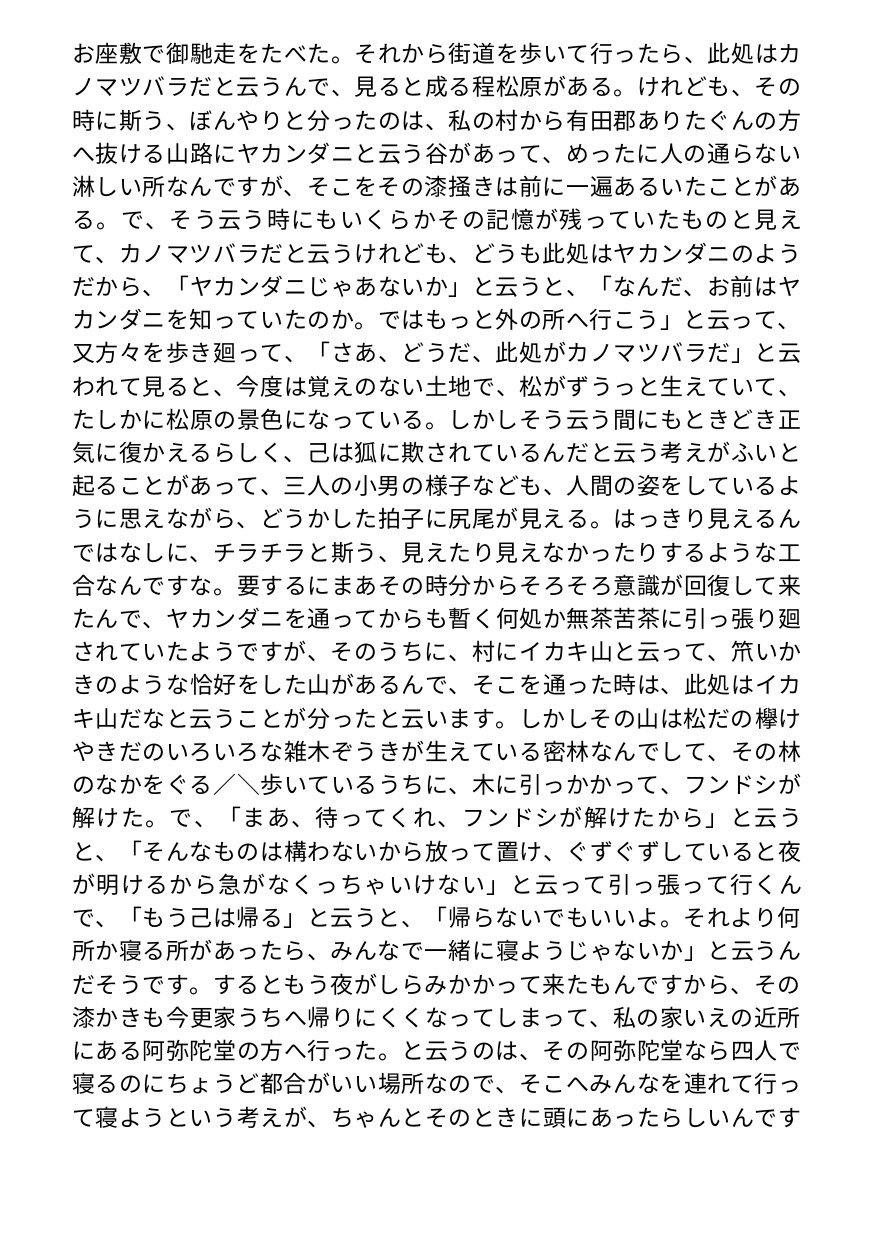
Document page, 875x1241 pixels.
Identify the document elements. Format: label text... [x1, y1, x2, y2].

text お座敷で御馳走をたべた。それから街道を歩いて行ったら、此処はカノマツバラだと云うんで、見ると成る程松原がある。けれども、その時に斯う、ぼんやりと分ったのは、私の村から有田郡ありたぐんの方へ抜ける山路にヤカンダニと云う谷があって、めったに人の通らない淋しい所なんですが、そこをその漆掻きは前に一遍あるいたことがある。で、そう云う時にもいくらかその記憶が残っていたものと見えて、カノマツバラだと云うけれども、どうも此処はヤカンダニのようだから、「ヤカンダニじゃあないか」と云うと、「なんだ、お前はヤカンダニを知っていたのか。ではもっと外の所へ行こう」と云って、又方々を歩き廻って、「さあ、どうだ、此処がカノマツバラだ」と云われて見ると、今度は覚えのない土地で、松がずうっと生えていて、たしかに松原の景色になっている。しかしそう云う間にもときどき正気に復かえるらしく、己は狐に欺されているんだと云う考えがふいと起ることがあって、三人の小男の様子なども、人間の姿をしているように思えながら、どうかした拍子に尻尾が見える。はっきり見えるんではなしに、チラチラと斯う、見えたり見えなかったりするような工合なんですな。要するにまあその時分からそろそろ意識が回復して来たんで、ヤカンダニを通ってからも暫く何処か無茶苦茶に引っ張り廻されていたようですが、そのうちに、村にイカキ山と云って、笊いかきのような恰好をした山があるんで、そこを通った時は、此処はイカキ山だなと云うことが分ったと云います。しかしその山は松だの欅けやきだのいろいろな雑木ぞうきが生えている密林なんでして、その林のなかをぐる／＼歩いているうちに、木に引っかかって、フンドシが解けた。で、「まあ、待ってくれ、フンドシが解けたから」と云うと、「そんなものは構わないから放って置け、ぐずぐずしていると夜が明けるから急がなくっちゃいけない」と云って引っ張って行くんで、「もう己は帰る」と云うと、「帰らないでもいいよ。それより何所か寝る所があったら、みんなで一緒に寝ようじゃないか」と云うんだそうです。するともう夜がしらみかかって来たもんですから、その漆かきも今更家うちへ帰りにくくなってしまって、私の家いえの近所にある阿弥陀堂の方へ行った。と云うのは、その阿弥陀堂なら四人で寝るのにちょうど都合がいい場所なので、そこへみんなを連れて行って寝ようという考えが、ちゃんとそのときに頭にあったらしいんです [72, 36, 802, 1133]
